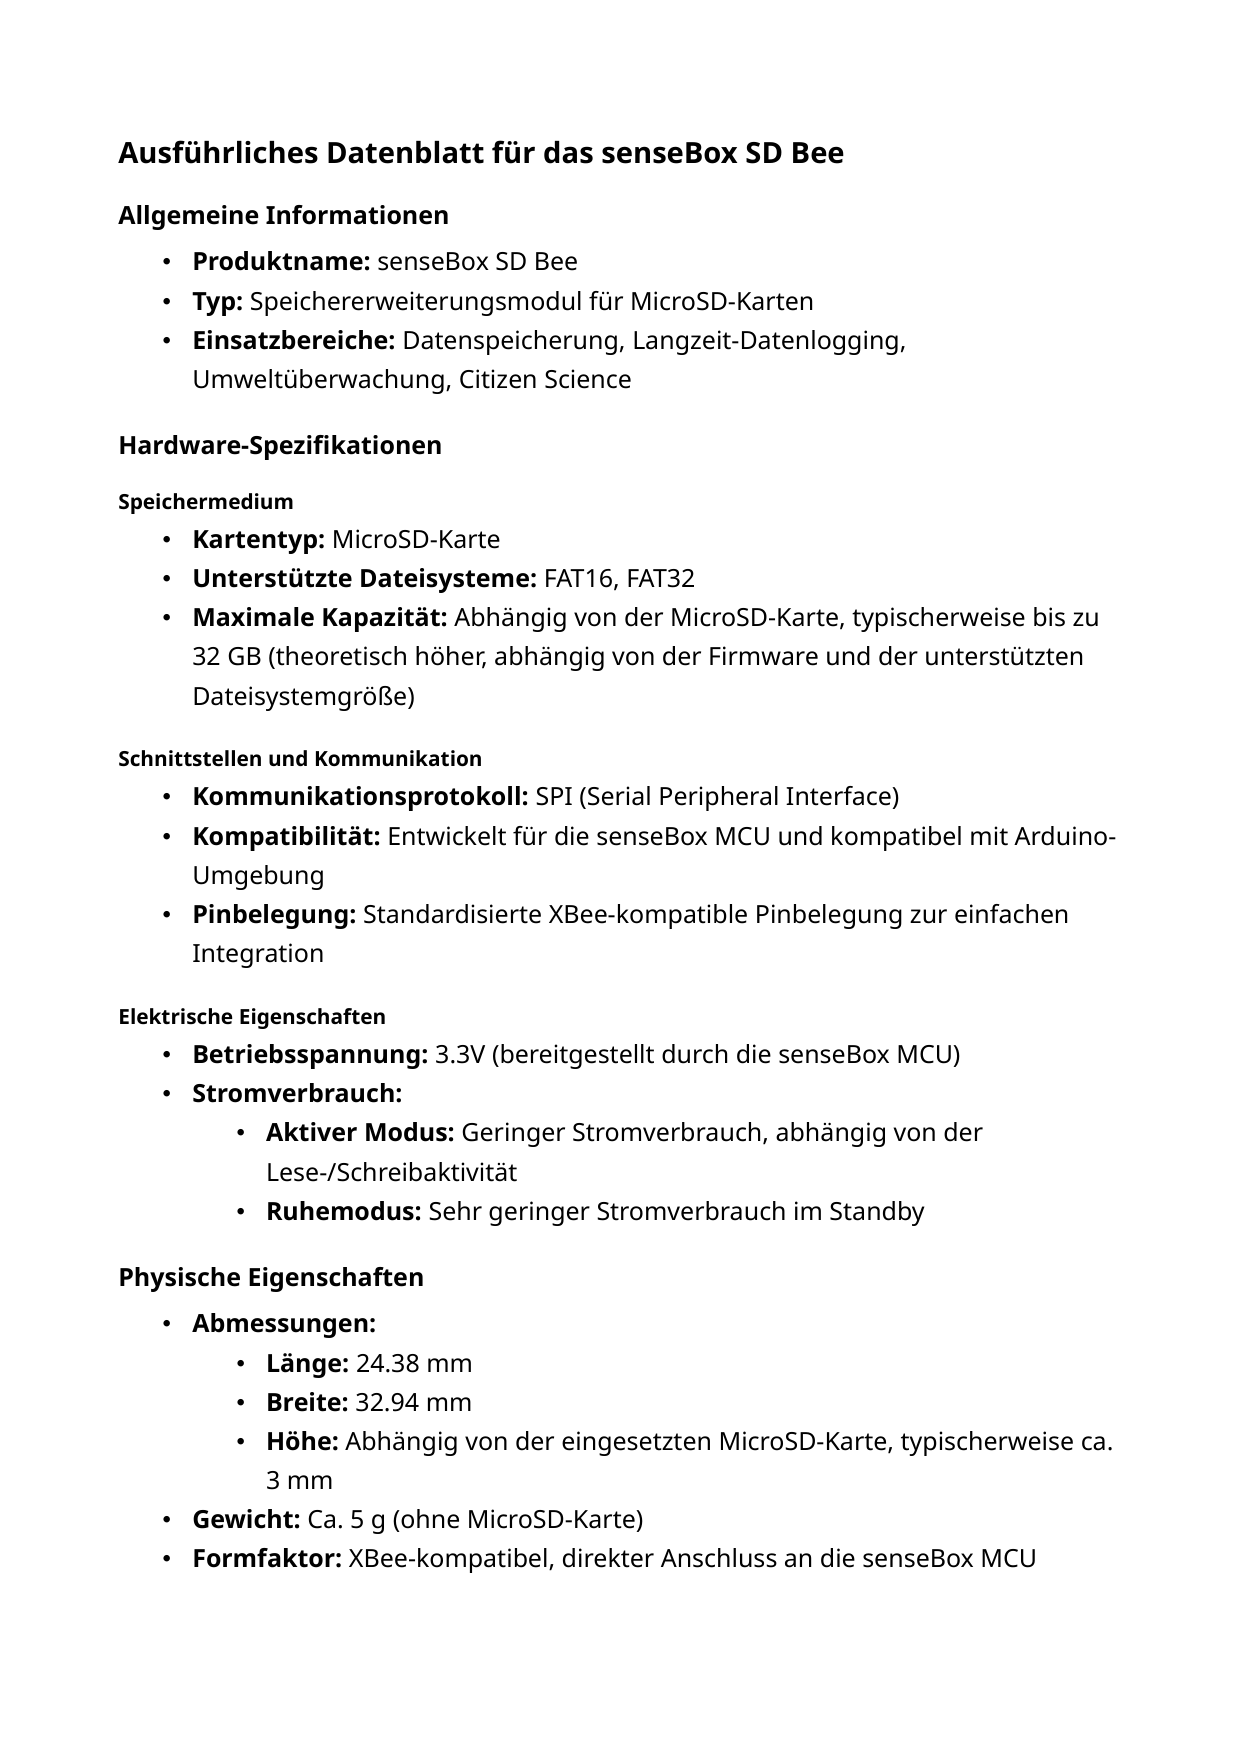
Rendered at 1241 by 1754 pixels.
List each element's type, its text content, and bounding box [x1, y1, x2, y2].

subtitle Physische Eigenschaften [118, 1259, 1122, 1294]
list Formfaktor: XBee-kompatibel, direkter Anschluss an die senseBox MCU [162, 1541, 1122, 1575]
list Ruhemodus: Sehr geringer Stromverbrauch im Standby [236, 1193, 1122, 1227]
list Produktname: senseBox SD Bee [162, 244, 1122, 278]
list Breite: 32.94 mm [236, 1384, 1122, 1418]
list Kommunikationsprotokoll: SPI (Serial Peripheral Interface) [162, 779, 1122, 813]
list Typ: Speichererweiterungsmodul für MicroSD-Karten [162, 283, 1122, 317]
list Abmessungen: [162, 1306, 1122, 1340]
list Aktiver Modus: Geringer Stromverbrauch, abhängig von der Lese-/Schreibaktivität [236, 1115, 1122, 1188]
subtitle Elektrische Eigenschaften [118, 1002, 1122, 1030]
subtitle Ausführliches Datenblatt für das senseBox SD Bee [118, 133, 1122, 172]
list Unterstützte Dateisysteme: FAT16, FAT32 [162, 561, 1122, 595]
list Stromverbrauch: [162, 1076, 1122, 1110]
list Maximale Kapazität: Abhängig von der MicroSD-Karte, typischerweise bis zu 32 GB (theoretisch höher, abhängig von der Firmware und der unterstützten Dateisystemgröße) [162, 600, 1122, 712]
list Einsatzbereiche: Datenspeicherung, Langzeit-Datenlogging, Umweltüberwachung, Citizen Science [162, 322, 1122, 396]
list Höhe: Abhängig von der eingesetzten MicroSD-Karte, typischerweise ca. 3 mm [236, 1424, 1122, 1497]
list Betriebsspannung: 3.3V (bereitgestellt durch die senseBox MCU) [162, 1037, 1122, 1071]
list Kompatibilität: Entwickelt für die senseBox MCU und kompatibel mit Arduino-Umgebung [162, 818, 1122, 891]
list Gewicht: Ca. 5 g (ohne MicroSD-Karte) [162, 1502, 1122, 1536]
subtitle Speichermedium [118, 487, 1122, 515]
list Länge: 24.38 mm [236, 1345, 1122, 1379]
list Pinbelegung: Standardisierte XBee-kompatible Pinbelegung zur einfachen Integration [162, 897, 1122, 970]
list Kartentyp: MicroSD-Karte [162, 521, 1122, 556]
subtitle Schnittstellen und Kommunikation [118, 744, 1122, 773]
subtitle Hardware-Spezifikationen [118, 428, 1122, 462]
subtitle Allgemeine Informationen [118, 197, 1122, 231]
